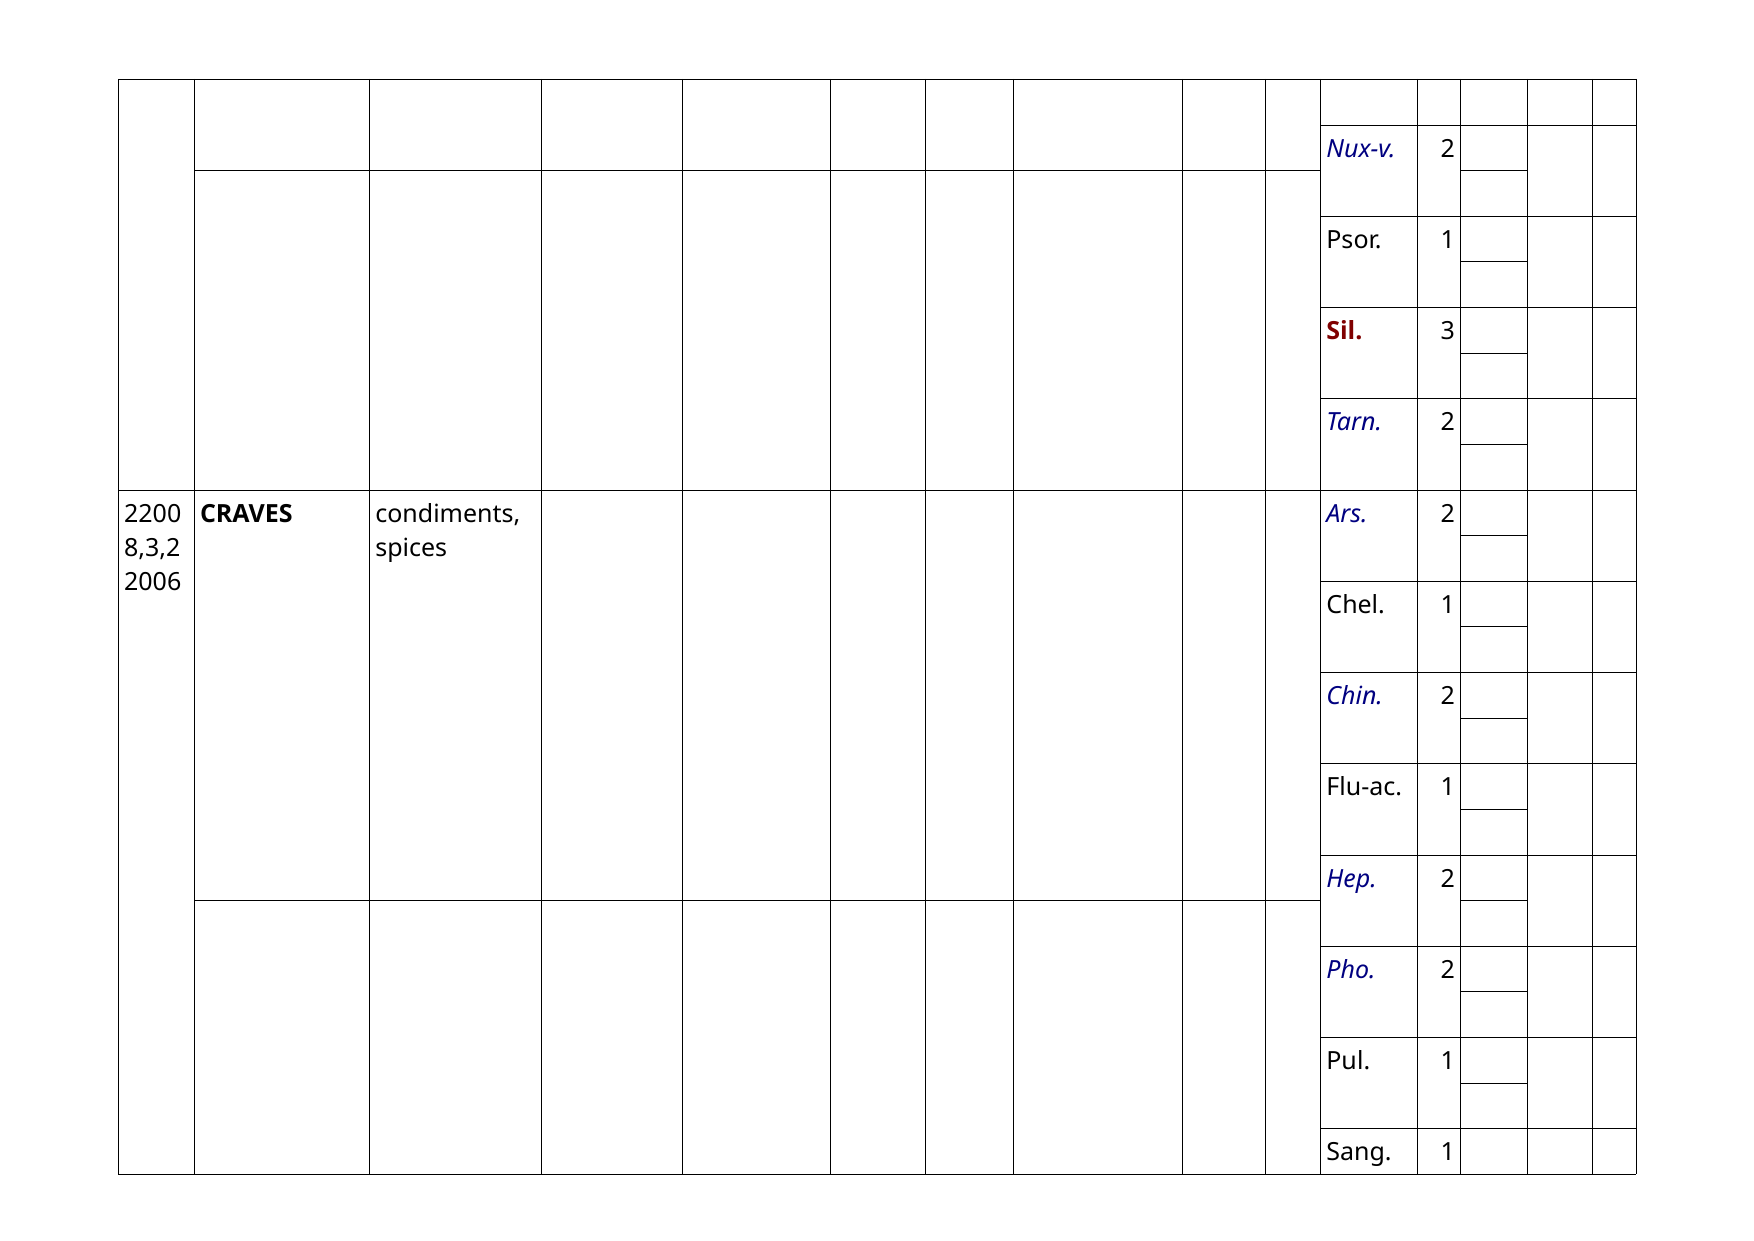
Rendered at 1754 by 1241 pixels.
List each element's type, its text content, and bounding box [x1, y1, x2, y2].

table_cell [1593, 856, 1636, 946]
table_cell [1593, 217, 1636, 307]
table_cell [1461, 399, 1527, 444]
table_cell Sil. [1321, 308, 1417, 398]
table_cell [1266, 491, 1320, 900]
table_cell [1014, 901, 1182, 1174]
table_cell [926, 491, 1013, 900]
table_cell [1593, 80, 1636, 124]
table_cell [119, 80, 194, 489]
table_cell 22008,3,22006 [119, 491, 194, 1174]
table_cell 3 [1418, 308, 1460, 398]
table_cell [1461, 308, 1527, 353]
table_cell [1528, 947, 1592, 1037]
table_cell Tarn. [1321, 399, 1417, 489]
table_cell 2 [1418, 947, 1460, 1037]
table_cell Sang. [1321, 1129, 1417, 1174]
table_cell [1418, 80, 1460, 124]
table_cell [683, 901, 830, 1174]
table_cell [831, 171, 925, 489]
table_cell [1528, 399, 1592, 489]
table_cell [1461, 1038, 1527, 1083]
table_cell 2 [1418, 856, 1460, 946]
table_cell [1183, 80, 1265, 170]
table_cell [1183, 901, 1265, 1174]
table_cell [1528, 1129, 1592, 1174]
table_cell [1461, 1129, 1527, 1174]
table_cell [1461, 80, 1527, 124]
table_cell Pul. [1321, 1038, 1417, 1128]
table_cell [1461, 719, 1527, 763]
table_cell Chel. [1321, 582, 1417, 672]
table_cell [1528, 1038, 1592, 1128]
table_cell [1528, 80, 1592, 124]
table_cell [683, 171, 830, 489]
table_cell [831, 80, 925, 170]
table_cell [1461, 171, 1527, 216]
table_cell [1528, 126, 1592, 216]
table_cell [1528, 856, 1592, 946]
table_cell [1593, 308, 1636, 398]
table_cell Flu-ac. [1321, 764, 1417, 854]
table_cell [1461, 1084, 1527, 1128]
table_cell [926, 901, 1013, 1174]
table_cell 2 [1418, 673, 1460, 763]
table_cell [1014, 171, 1182, 489]
table_cell [683, 491, 830, 900]
table_cell [542, 171, 682, 489]
table_cell [1593, 764, 1636, 854]
table_cell 1 [1418, 764, 1460, 854]
table_cell [1461, 627, 1527, 672]
table_cell [195, 171, 369, 489]
table_cell [1593, 491, 1636, 581]
table_cell [1461, 947, 1527, 991]
table_cell [1461, 764, 1527, 809]
table_cell Chin. [1321, 673, 1417, 763]
table_cell [1593, 582, 1636, 672]
table_cell [1461, 810, 1527, 854]
table_cell Ars. [1321, 491, 1417, 581]
table_cell [195, 901, 369, 1174]
table_cell [1593, 947, 1636, 1037]
table_cell 1 [1418, 1038, 1460, 1128]
table_cell [542, 491, 682, 900]
table_cell 1 [1418, 582, 1460, 672]
table_cell 1 [1418, 217, 1460, 307]
table_cell [1528, 582, 1592, 672]
table_cell Psor. [1321, 217, 1417, 307]
table_cell [1593, 399, 1636, 489]
table_cell [1528, 673, 1592, 763]
table_cell [1461, 262, 1527, 307]
table_cell Pho. [1321, 947, 1417, 1037]
table_cell 1 [1418, 1129, 1460, 1174]
table_cell [370, 80, 541, 170]
table_cell [1461, 673, 1527, 718]
table_cell [1528, 491, 1592, 581]
table_cell [542, 901, 682, 1174]
table_cell [1183, 171, 1265, 489]
table_cell [1461, 901, 1527, 946]
table_cell [831, 491, 925, 900]
table_cell [1461, 582, 1527, 626]
table_cell [1266, 171, 1320, 489]
table_cell [831, 901, 925, 1174]
table_cell [195, 80, 369, 170]
table_cell [1528, 308, 1592, 398]
table_cell Hep. [1321, 856, 1417, 946]
table_cell 2 [1418, 126, 1460, 216]
table_cell [1014, 80, 1182, 170]
table_cell [370, 171, 541, 489]
table_cell [683, 80, 830, 170]
table_cell [1461, 217, 1527, 261]
table_cell 2 [1418, 399, 1460, 489]
table_cell [1321, 80, 1417, 124]
table_cell condiments, spices [370, 491, 541, 900]
table_cell [370, 901, 541, 1174]
table_cell [1593, 673, 1636, 763]
table_cell [926, 171, 1013, 489]
table_cell [1461, 992, 1527, 1037]
table_cell [1461, 445, 1527, 489]
table_cell [542, 80, 682, 170]
table_cell [1183, 491, 1265, 900]
table_cell Nux-v. [1321, 126, 1417, 216]
table_cell [1528, 764, 1592, 854]
table_cell [1461, 491, 1527, 535]
table_cell 2 [1418, 491, 1460, 581]
table_cell [1461, 536, 1527, 581]
table_cell [1461, 856, 1527, 900]
table_cell [1461, 354, 1527, 398]
table_cell [1593, 1129, 1636, 1174]
table_cell craves [195, 491, 369, 900]
table_cell [1461, 126, 1527, 170]
table_cell [1266, 80, 1320, 170]
table_cell [1593, 126, 1636, 216]
table_cell [1266, 901, 1320, 1174]
table_cell [926, 80, 1013, 170]
table_cell [1593, 1038, 1636, 1128]
table_cell [1014, 491, 1182, 900]
table_cell [1528, 217, 1592, 307]
